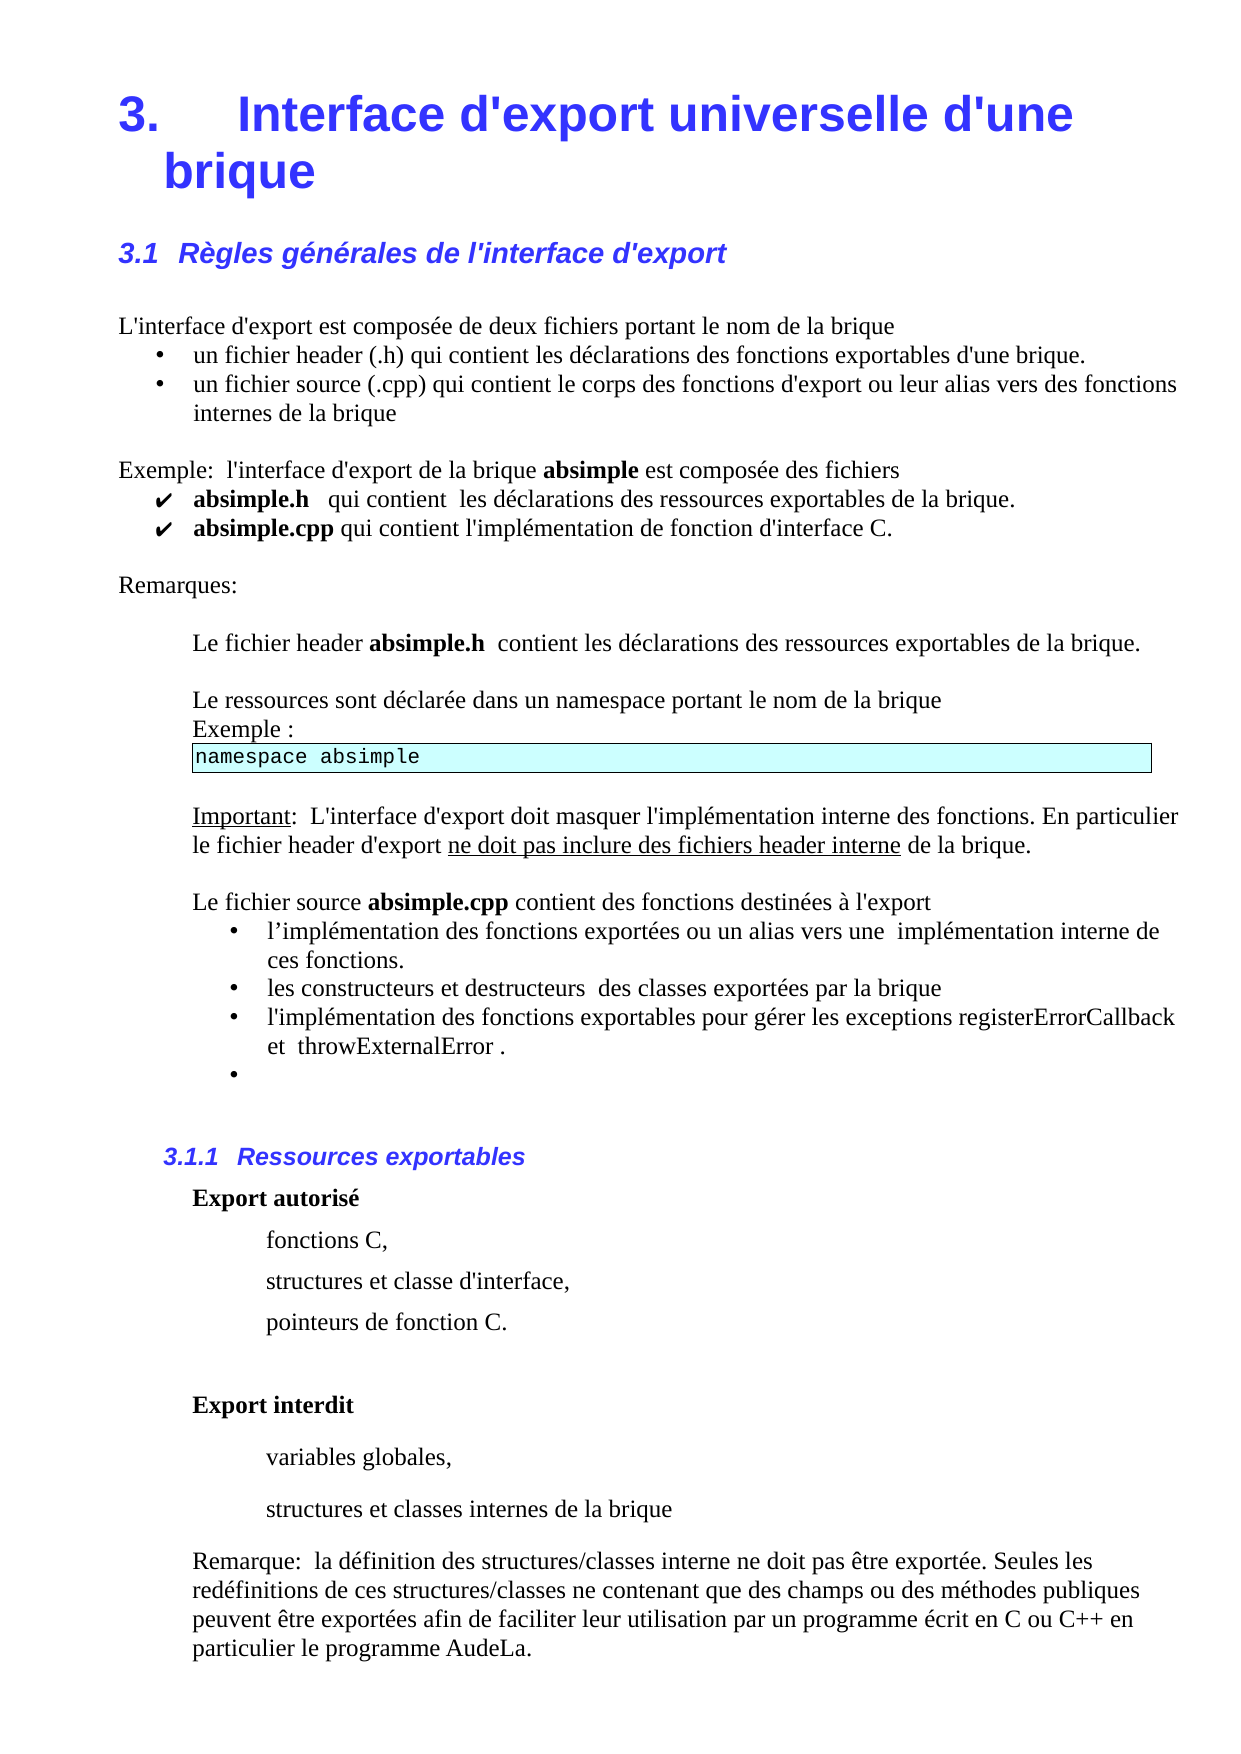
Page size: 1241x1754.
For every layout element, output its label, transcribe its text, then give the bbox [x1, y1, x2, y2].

text pointeurs de fonction C. [266, 1307, 1181, 1336]
text Remarque: la définition des structures/classes interne ne doit pas être exportée. Seules les redéfinitions de ces structures/classes ne contenant que des champs ou des méthodes publiques peuvent être exportées afin de faciliter leur utilisation par un programme écrit en C ou C++ en particulier le programme AudeLa. [192, 1546, 1181, 1661]
text Important: L'interface d'export doit masquer l'implémentation interne des fonctions. En particulier le fichier header d'export ne doit pas inclure des fichiers header interne de la brique. [192, 801, 1181, 858]
text Le ressources sont déclarée dans un namespace portant le nom de la brique [192, 685, 1181, 714]
list un fichier source (.cpp) qui contient le corps des fonctions d'export ou leur alias vers des fonctions internes de la brique [156, 369, 1181, 426]
text Exemple: l'interface d'export de la brique absimple est composée des fichiers [118, 455, 1181, 484]
text structures et classe d'interface, [266, 1266, 1181, 1295]
subtitle Règles générales de l'interface d'export [118, 237, 1181, 270]
subtitle Ressources exportables [163, 1142, 1181, 1171]
text Le fichier header absimple.h contient les déclarations des ressources exportables de la brique. [192, 628, 1181, 656]
list l’implémentation des fonctions exportées ou un alias vers une implémentation interne de ces fonctions. [229, 916, 1181, 973]
list les constructeurs et destructeurs des classes exportées par la brique [229, 973, 1181, 1002]
list un fichier header (.h) qui contient les déclarations des fonctions exportables d'une brique. [156, 340, 1181, 369]
list l'implémentation des fonctions exportables pour gérer les exceptions registerErrorCallback et throwExternalError . [229, 1002, 1181, 1060]
text Export autorisé [192, 1183, 1181, 1212]
text Exemple : [192, 714, 1181, 743]
text namespace absimple [193, 744, 1151, 772]
text structures et classes internes de la brique [266, 1494, 1181, 1523]
text Le fichier source absimple.cpp contient des fonctions destinées à l'export [192, 887, 1181, 916]
list absimple.cpp qui contient l'implémentation de fonction d'interface C. [156, 513, 1181, 541]
text Remarques: [118, 570, 1181, 599]
text Export interdit [192, 1390, 1181, 1418]
text fonctions C, [266, 1225, 1181, 1253]
text variables globales, [266, 1442, 1181, 1471]
subtitle Interface d'export universelle d'une brique [118, 84, 1181, 199]
text L'interface d'export est composée de deux fichiers portant le nom de la brique [118, 311, 1181, 340]
list absimple.h qui contient les déclarations des ressources exportables de la brique. [156, 484, 1181, 513]
